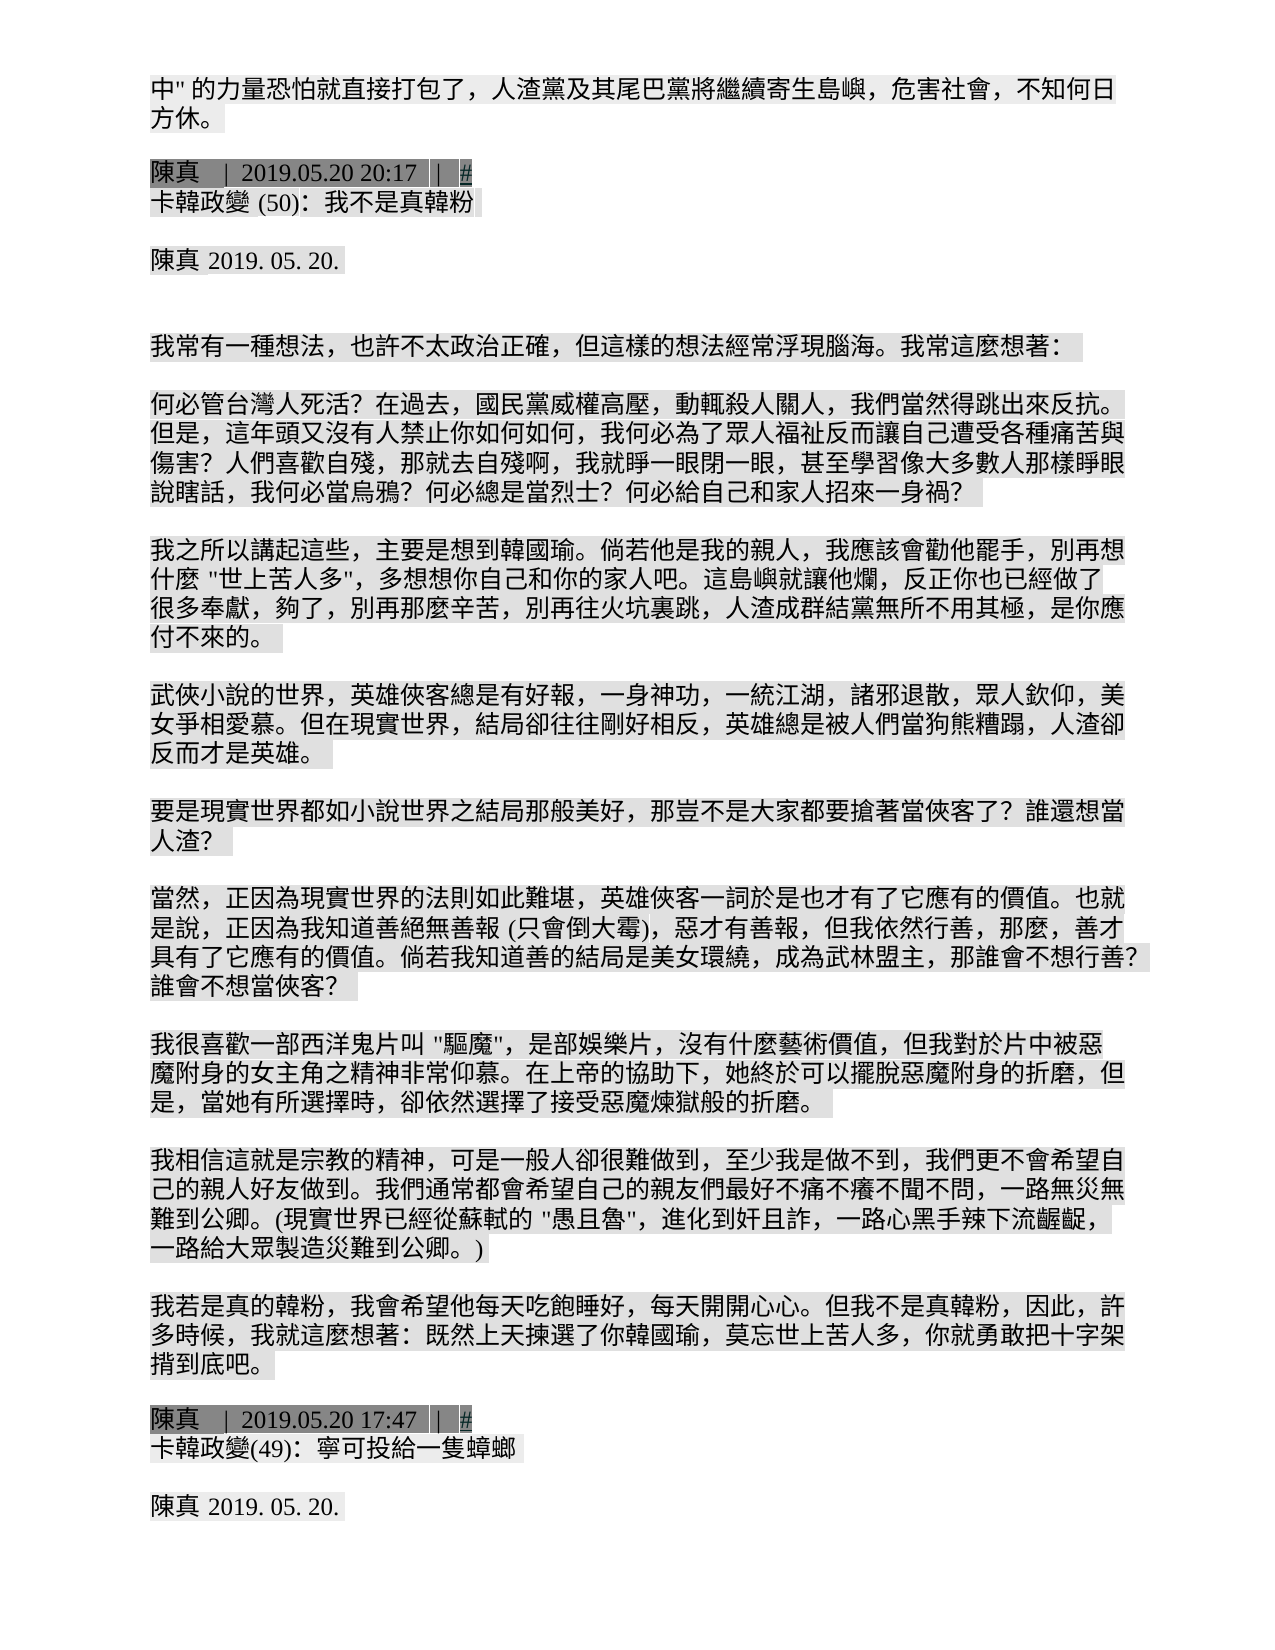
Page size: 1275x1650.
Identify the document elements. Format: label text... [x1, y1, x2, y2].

text 卡韓政變 (50)：我不是真韓粉 陳真 2019. 05. 20. 我常有一種想法，也許不太政治正確，但這樣的想法經常浮現腦海。我常這麼想著： 何必管台灣人死活？在過去，國民黨威權高壓，動輒殺人關人，我們當然得跳出來反抗。但是，這年頭又沒有人禁止你如何如何，我何必為了眾人福祉反而讓自己遭受各種痛苦與傷害？人們喜歡自殘，那就去自殘啊，我就睜一眼閉一眼，甚至學習像大多數人那樣睜眼說瞎話，我何必當烏鴉？何必總是當烈士？何必給自己和家人招來一身禍？ 我之所以講起這些，主要是想到韓國瑜。倘若他是我的親人，我應該會勸他罷手，別再想什麼 "世上苦人多"，多想想你自己和你的家人吧。這島嶼就讓他爛，反正你也已經做了很多奉獻，夠了，別再那麼辛苦，別再往火坑裏跳，人渣成群結黨無所不用其極，是你應付不來的。 武俠小說的世界，英雄俠客總是有好報，一身神功，一統江湖，諸邪退散，眾人欽仰，美女爭相愛慕。但在現實世界，結局卻往往剛好相反，英雄總是被人們當狗熊糟蹋，人渣卻反而才是英雄。 要是現實世界都如小說世界之結局那般美好，那豈不是大家都要搶著當俠客了？誰還想當人渣？ 當然，正因為現實世界的法則如此難堪，英雄俠客一詞於是也才有了它應有的價值。也就是說，正因為我知道善絕無善報 (只會倒大霉)，惡才有善報，但我依然行善，那麼，善才具有了它應有的價值。倘若我知道善的結局是美女環繞，成為武林盟主，那誰會不想行善？誰會不想當俠客？ 我很喜歡一部西洋鬼片叫 "驅魔"，是部娛樂片，沒有什麼藝術價值，但我對於片中被惡魔附身的女主角之精神非常仰慕。在上帝的協助下，她終於可以擺脫惡魔附身的折磨，但是，當她有所選擇時，卻依然選擇了接受惡魔煉獄般的折磨。 我相信這就是宗教的精神，可是一般人卻很難做到，至少我是做不到，我們更不會希望自己的親人好友做到。我們通常都會希望自己的親友們最好不痛不癢不聞不問，一路無災無難到公卿。(現實世界已經從蘇軾的 "愚且魯"，進化到奸且詐，一路心黑手辣下流齷齪，一路給大眾製造災難到公卿。) 我若是真的韓粉，我會希望他每天吃飽睡好，每天開開心心。但我不是真韓粉，因此，許多時候，我就這麼想著：既然上天揀選了你韓國瑜，莫忘世上苦人多，你就勇敢把十字架揹到底吧。 [150, 188, 1125, 1380]
text 卡韓政變(49)：寧可投給一隻蟑螂 陳真 2019. 05. 20. 郭台銘的無恥程度，打破了我的想像，可以說是到了一種違反人性的等級；從今而後，我只能用人渣來形容這樣一個人，真是非常無恥： 一方面從同志背後開槍，沒打死，就改從正面轟大炮，叫囉嘍出來造謠抹黑什麼 "四千萬疑雲"，什麼 "詐騙集團"，讓下屬對韓國瑜一再進行人格謀殺，但自己卻扮起好人，對韓國瑜稱兄道弟。現在居然說他 "認了"，"承認" 他是為了幫助韓國瑜解套、讓他不用出來選總統，所以自己才出來選。它媽的，我真是沒見過天底下有這麼下三濫的人渣。 截至目前為止，不管是朱立倫或王金平，都還是保持君子之爭，不搞下流手段。但是郭台銘及吳敦義等人卻奧步不斷。 長年以來，對於島內政治我有個重要心得就是：你不可能透過任何道德勸說制止為惡。為惡者之所以為惡，要的就是某種權力或利益，因此，惟有當他面臨一旦為惡就反而更會失去他所想要的東西時，他才有可能停止為惡或減緩作惡。 反之，如果各種卑劣手段一再被證明有效，或是就算無效也不會給自己招來任何損失時，人渣有可能從政壇絕跡嗎？奧步有可能消失嗎？絕對不會。人渣只會越來越多，奧步只會不段推陳出新，層出不窮。到頭來，一般人民只會成為最大的受害者。 於是，島內所謂政治，幾乎等同於一種詐騙集團的勾當；所謂選舉，無非就是各種齷齪下流手段的展現，而這就是台灣二十幾年來所謂民主之真實樣貌；人們的生活一天比一天痛苦，未來一天比一天絕望，處境一天比一天荒唐，但人渣們卻一個比一個腦滿腸肥吃香喝辣，並且世代相傳，雞犬昇天，為所欲為，輕易就能掠奪億萬暴利。 請你告訴我，究竟台灣政壇還有多少人不是這樣？究竟還有幾人像韓國瑜那樣的拼命三郎，懷弱惜幼，不為己謀，心懷淑世利他的精神？這樣的一個百年罕見的良善政治人物，卻反而遭到來自藍綠四面八方的人渣的抹黑與糟蹋。 我能理解人渣們彷彿無底洞一般的貪婪慾望，但我不能理解的是人們淺碟般的智商，為何如此好騙？並且不管怎麼騙，不管騙幾次，永遠都會上當，甚且甘之如飴，高歌自讚說這就是偉大的民主。 韓國瑜能不能當總統或選總統，在某個意義上來說並不重要；更重要的是：倘若我們真心想要有個乾淨的政治文化，好為眾人謀取更好的長遠福祉，那麼，任何使用奧步或抹黑手段的人，都不應該投票給他們。寧可投給一隻蟑螂，也不要投給像人渣黨或郭台銘、柯文哲這樣的人。我們不可能一方面痛恨不良政治所帶來之巨大傷害，另一方面卻又支持一種劣幣逐良幣、奉行抹黑與奧步的齷齪政治文化。 =================== 郭台銘認了！出來參選是為韓國瑜解套 幫高雄發大財 Yahoo奇摩（即時新聞） 2019年5月20日 投入中國國民黨總統初選的鴻海集團董事長郭台銘今天說，出來參選是為高雄市長韓國瑜解套，讓韓安心當市長。 [150, 1434, 1125, 1550]
text 卡韓政變 (51)：笨到連這樣的基本常識都看不出來？ 陳真 2019. 05. 20. 我不太想說一些沒有絕對把握的事，因此，我不敢說郭台銘 "絕對不會" 當選總統。但我確信，他這樣一路下來，在美國的支持下，結合藍綠聯手不斷抹黑韓國瑜，他是完全有可能打死韓國瑜，消滅韓流的，重回親美抗中的既定路線。但是，他自己究竟選不選得上總統，我就不敢說了；我認為可能性趨近於零，但凡屬預測之事總是很難說絕對。 可以絕對確定的是：對於人渣黨來說，打郭易如反掌，因為他的道德爭議太多，隨手拈來全是黑資料。 更能絕對確定的是：打郭比打任何一個候選人都還容易，人渣黨幾乎是躺著選都能贏。套句唐湘龍的句型：只要郭台銘贏得初選，2020總統大選就結束了；不是人渣黨贏，就是比人渣黨還更加卑鄙的柯文哲贏。你從每天被萬箭穿心的人是誰，就能知道他們最不想要看到誰贏得國民黨初選。你從他們誇獎或假裝害怕的人是誰，就能知道他們最喜歡看到誰代表國民黨參選。 你看，人渣黨經常動不動就假裝說什麼 "我們很擔心郭勝出，因為郭台銘比韓國瑜更難纏"，或是什麼 "幾乎找不到郭台銘的弱點" 等等鳥話，你就知道他們多麼希望郭能卡韓成功。你從他們透過網軍動員，瘋狂力挺郭台銘聲勢，就更能知道他們心裏的盤算。 這些都只是基本常識，我很懷疑真的會有選民笨到連這樣的基本常識都看不出來？還真以為郭台銘是什麼強棒？ 政治人物及其外圍打手，當然會挺郭，因為有利可圖。而且，韓若勝出，所有國民黨傳統政客恐怕都得喪失政治生命。因此，政治人物勢必得為自己的利益放手一博，打死韓國瑜，消滅韓流。但是，一般人難道真的笨到看不出來藍綠聯手挺郭打韓的各自盤算？難道笨到還真以為郭是什麼強棒？難道還真不知道，郭若出線，很可能就是國民黨的告別式？ 在可預見的將來，不太可能會有第二個韓國瑜了；錯過了這次機會，反對 "舔美媚日仇中" 的力量恐怕就直接打包了，人渣黨及其尾巴黨將繼續寄生島嶼，危害社會，不知何日方休。 [150, 75, 1125, 133]
text 陳真 | 2019.05.20 17:47 | # [150, 1405, 1125, 1434]
text 陳真 | 2019.05.20 20:17 | # [150, 158, 1125, 188]
